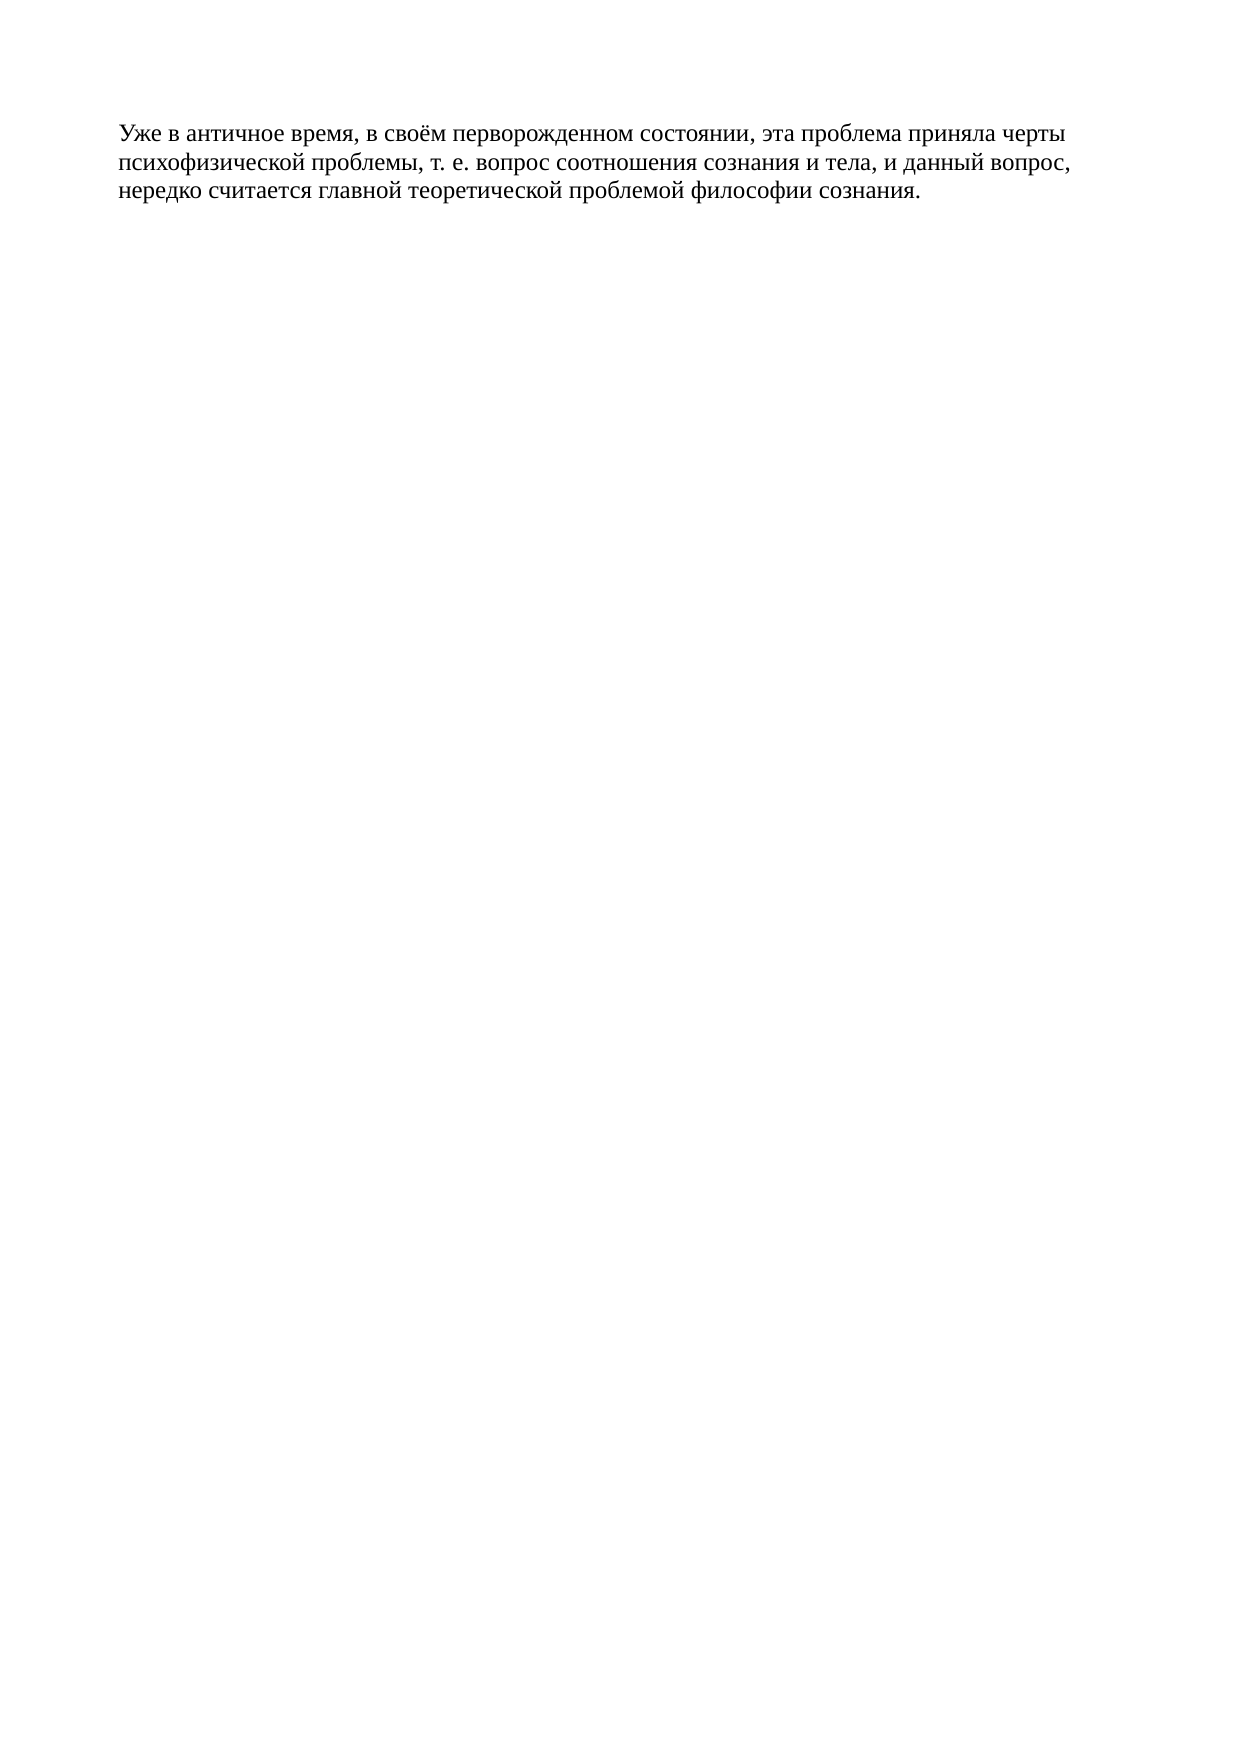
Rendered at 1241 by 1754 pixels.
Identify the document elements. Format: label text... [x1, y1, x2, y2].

text Уже в античное время, в своём перворожденном состоянии, эта проблема приняла черты психофизической проблемы, т. е. вопрос соотношения сознания и тела, и данный вопрос, нередко считается главной теоретической проблемой философии сознания. [118, 118, 1122, 204]
